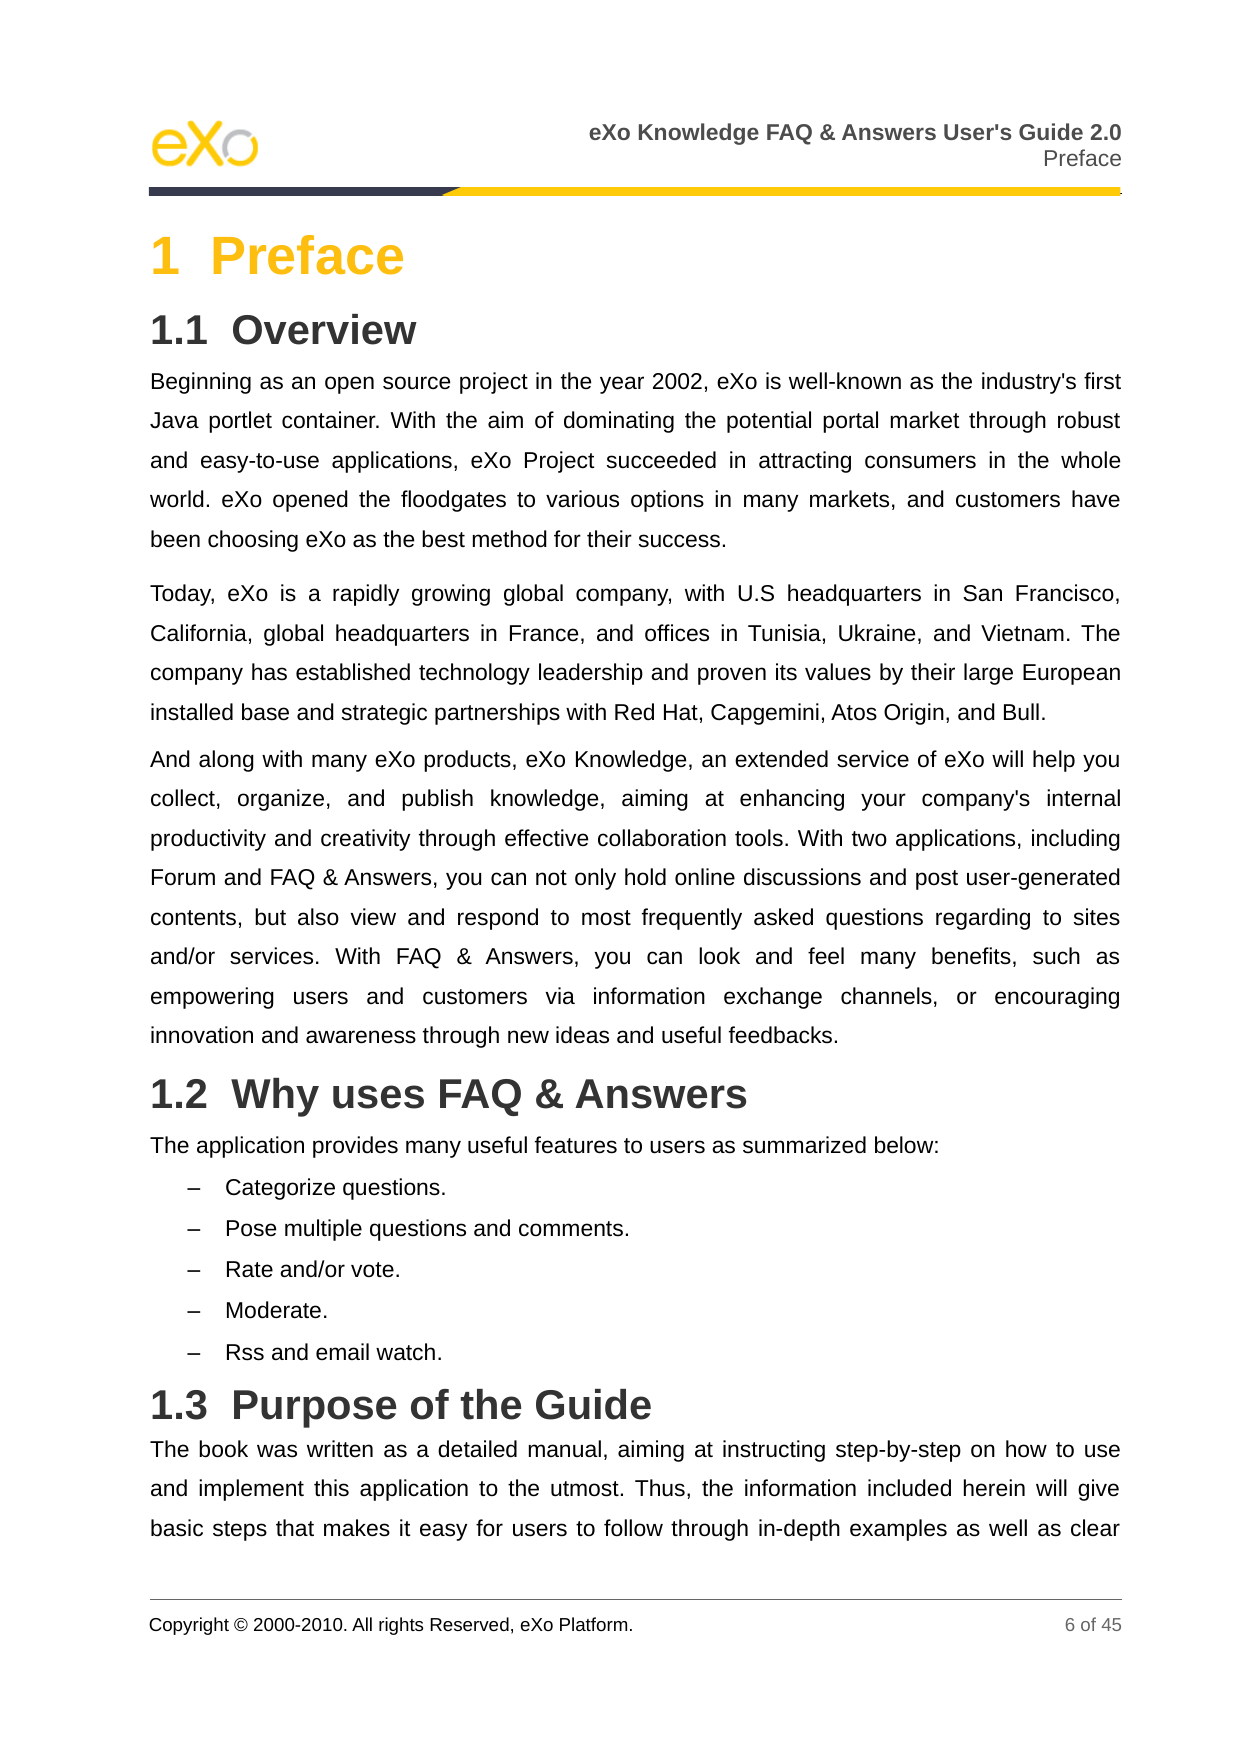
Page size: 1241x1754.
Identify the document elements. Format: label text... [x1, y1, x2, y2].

text Today, eXo is a rapidly growing global company, with U.S headquarters in San Francisco, California, global headquarters in France, and offices in Tunisia, Ukraine, and Vietnam. The company has established technology leadership and proven its values by their large European installed base and strategic partnerships with Red Hat, Capgemini, Atos Origin, and Bull. [150, 580, 1122, 725]
list Rss and email watch. [187, 1339, 1122, 1365]
list Pose multiple questions and comments. [187, 1215, 1122, 1241]
text The book was written as a detailed manual, aiming at instructing step-by-step on how to use and implement this application to the utmost. Thus, the information included herein will give basic steps that makes it easy for users to follow through in-depth examples as well as clear [150, 1436, 1122, 1541]
subtitle Purpose of the Guide [150, 1380, 1122, 1428]
text The application provides many useful features to users as summarized below: [150, 1132, 1122, 1158]
subtitle Overview [150, 305, 1122, 353]
subtitle Preface [150, 223, 1122, 286]
list Rate and/or vote. [187, 1256, 1122, 1282]
picture [148, 187, 1121, 196]
text Beginning as an open source project in the year 2002, eXo is well-known as the industry's first Java portlet container. With the aim of dominating the potential portal market through robust and easy-to-use applications, eXo Project succeeded in attracting consumers in the whole world. eXo opened the floodgates to various options in many markets, and customers have been choosing eXo as the best method for their success. [150, 368, 1122, 552]
list Categorize questions. [187, 1173, 1122, 1200]
subtitle Why uses FAQ & Answers [150, 1069, 1122, 1117]
picture [152, 120, 259, 167]
text And along with many eXo products, eXo Knowledge, an extended service of eXo will help you collect, organize, and publish knowledge, aiming at enhancing your company's internal productivity and creativity through effective collaboration tools. With two applications, including Forum and FAQ & Answers, you can not only hold online discussions and post user-generated contents, but also view and respond to most frequently asked questions regarding to sites and/or services. With FAQ & Answers, you can look and feel many benefits, such as empowering users and customers via information exchange channels, or encouraging innovation and awareness through new ideas and useful feedbacks. [150, 746, 1122, 1048]
list Moderate. [187, 1297, 1122, 1324]
